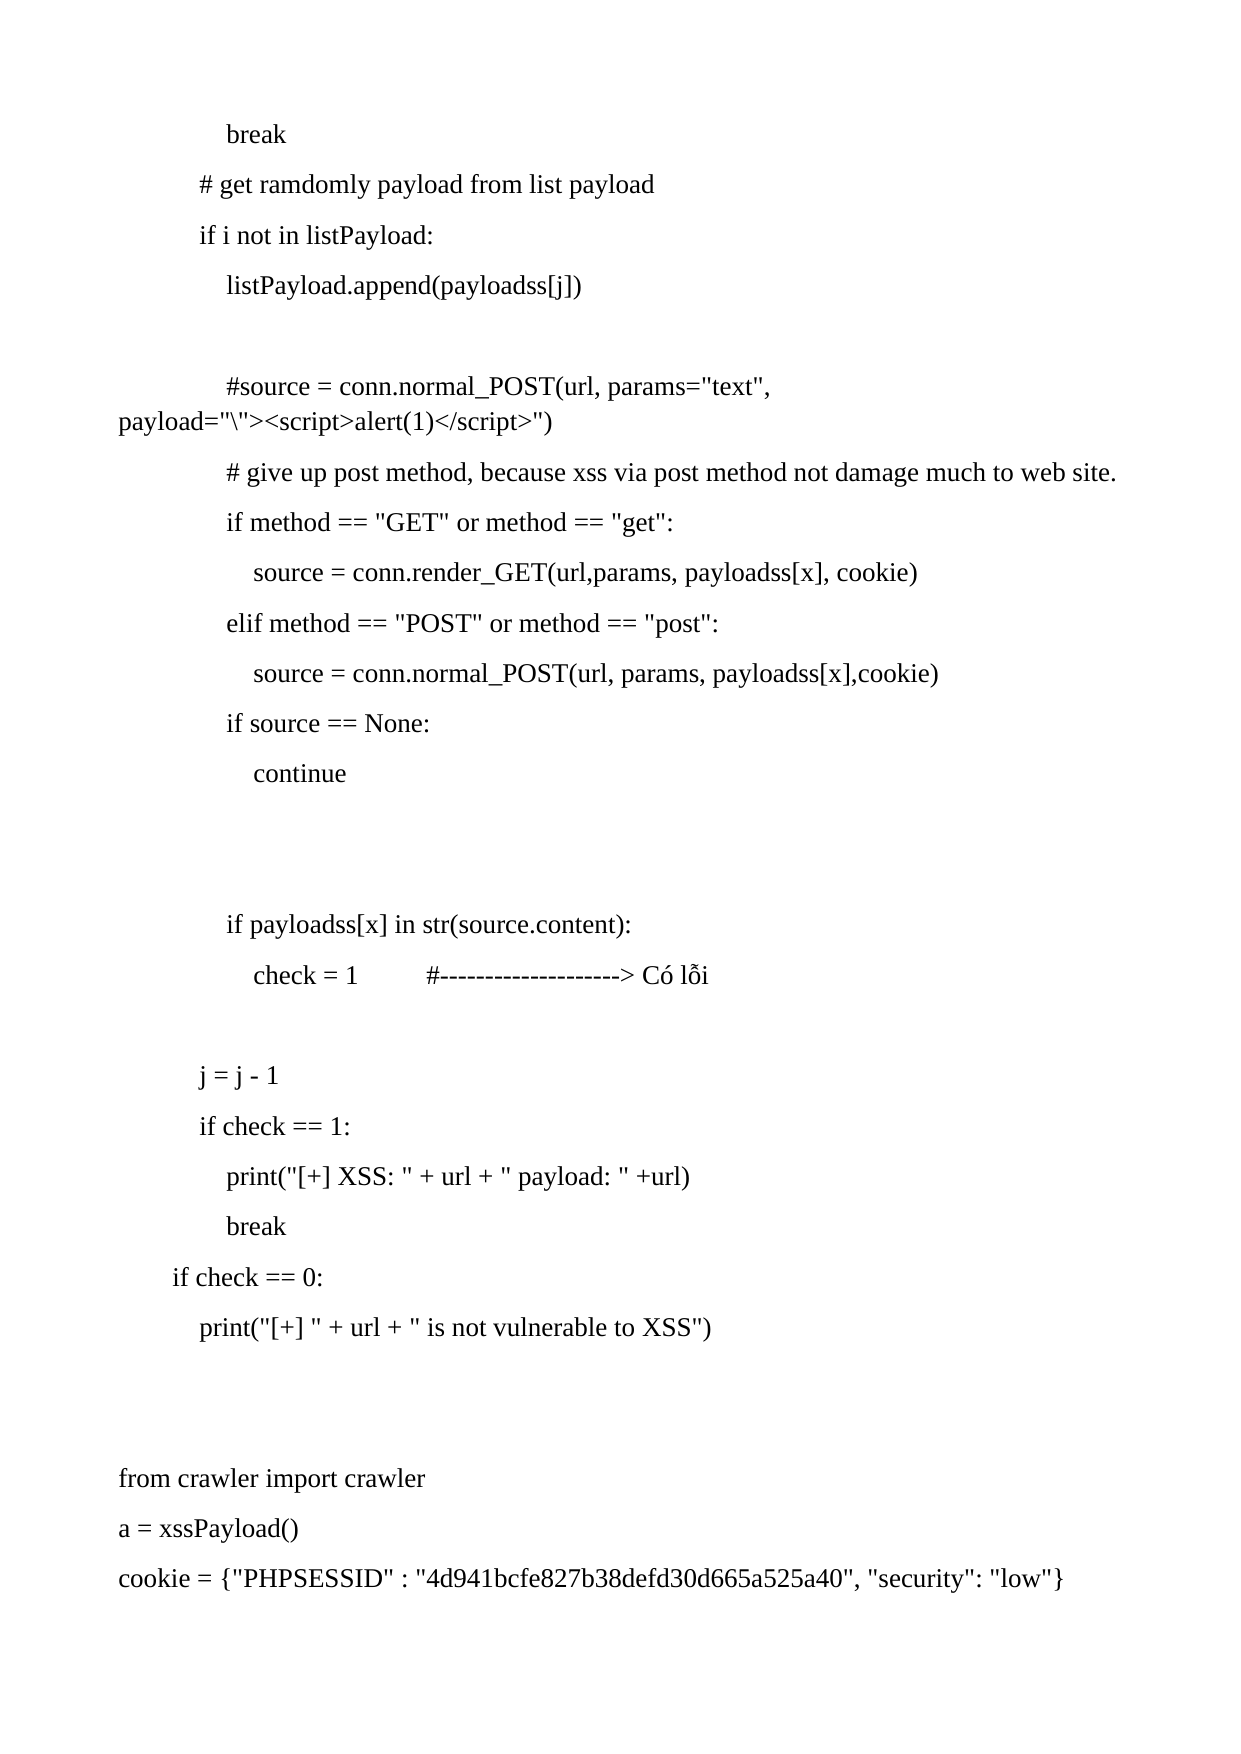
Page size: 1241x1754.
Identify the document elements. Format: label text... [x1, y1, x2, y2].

text break [118, 118, 1122, 149]
text source = conn.normal_POST(url, params, payloadss[x],cookie) [118, 657, 1122, 688]
text if payloadss[x] in str(source.content): [118, 908, 1122, 940]
text # give up post method, because xss via post method not damage much to web site. [118, 456, 1122, 487]
text cookie = {"PHPSESSID" : "4d941bcfe827b38defd30d665a525a40", "security": "low"} [118, 1563, 1122, 1594]
text j = j - 1 [118, 1059, 1122, 1091]
text print("[+] " + url + " is not vulnerable to XSS") [118, 1311, 1122, 1342]
text elif method == "POST" or method == "post": [118, 607, 1122, 638]
text # get ramdomly payload from list payload [118, 168, 1122, 199]
text if i not in listPayload: [118, 219, 1122, 250]
text if method == "GET" or method == "get": [118, 506, 1122, 537]
text if check == 0: [118, 1261, 1122, 1292]
text print("[+] XSS: " + url + " payload: " +url) [118, 1160, 1122, 1191]
text #source = conn.normal_POST(url, params="text", payload="\"><script>alert(1)</script>") [118, 370, 1122, 437]
text listPayload.append(payloadss[j]) [118, 269, 1122, 300]
text check = 1 #--------------------> Có lỗi [118, 959, 1122, 990]
text if source == None: [118, 707, 1122, 738]
text a = xssPayload() [118, 1512, 1122, 1543]
text from crawler import crawler [118, 1462, 1122, 1493]
text source = conn.render_GET(url,params, payloadss[x], cookie) [118, 556, 1122, 587]
text break [118, 1210, 1122, 1242]
text continue [118, 758, 1122, 789]
text if check == 1: [118, 1110, 1122, 1141]
